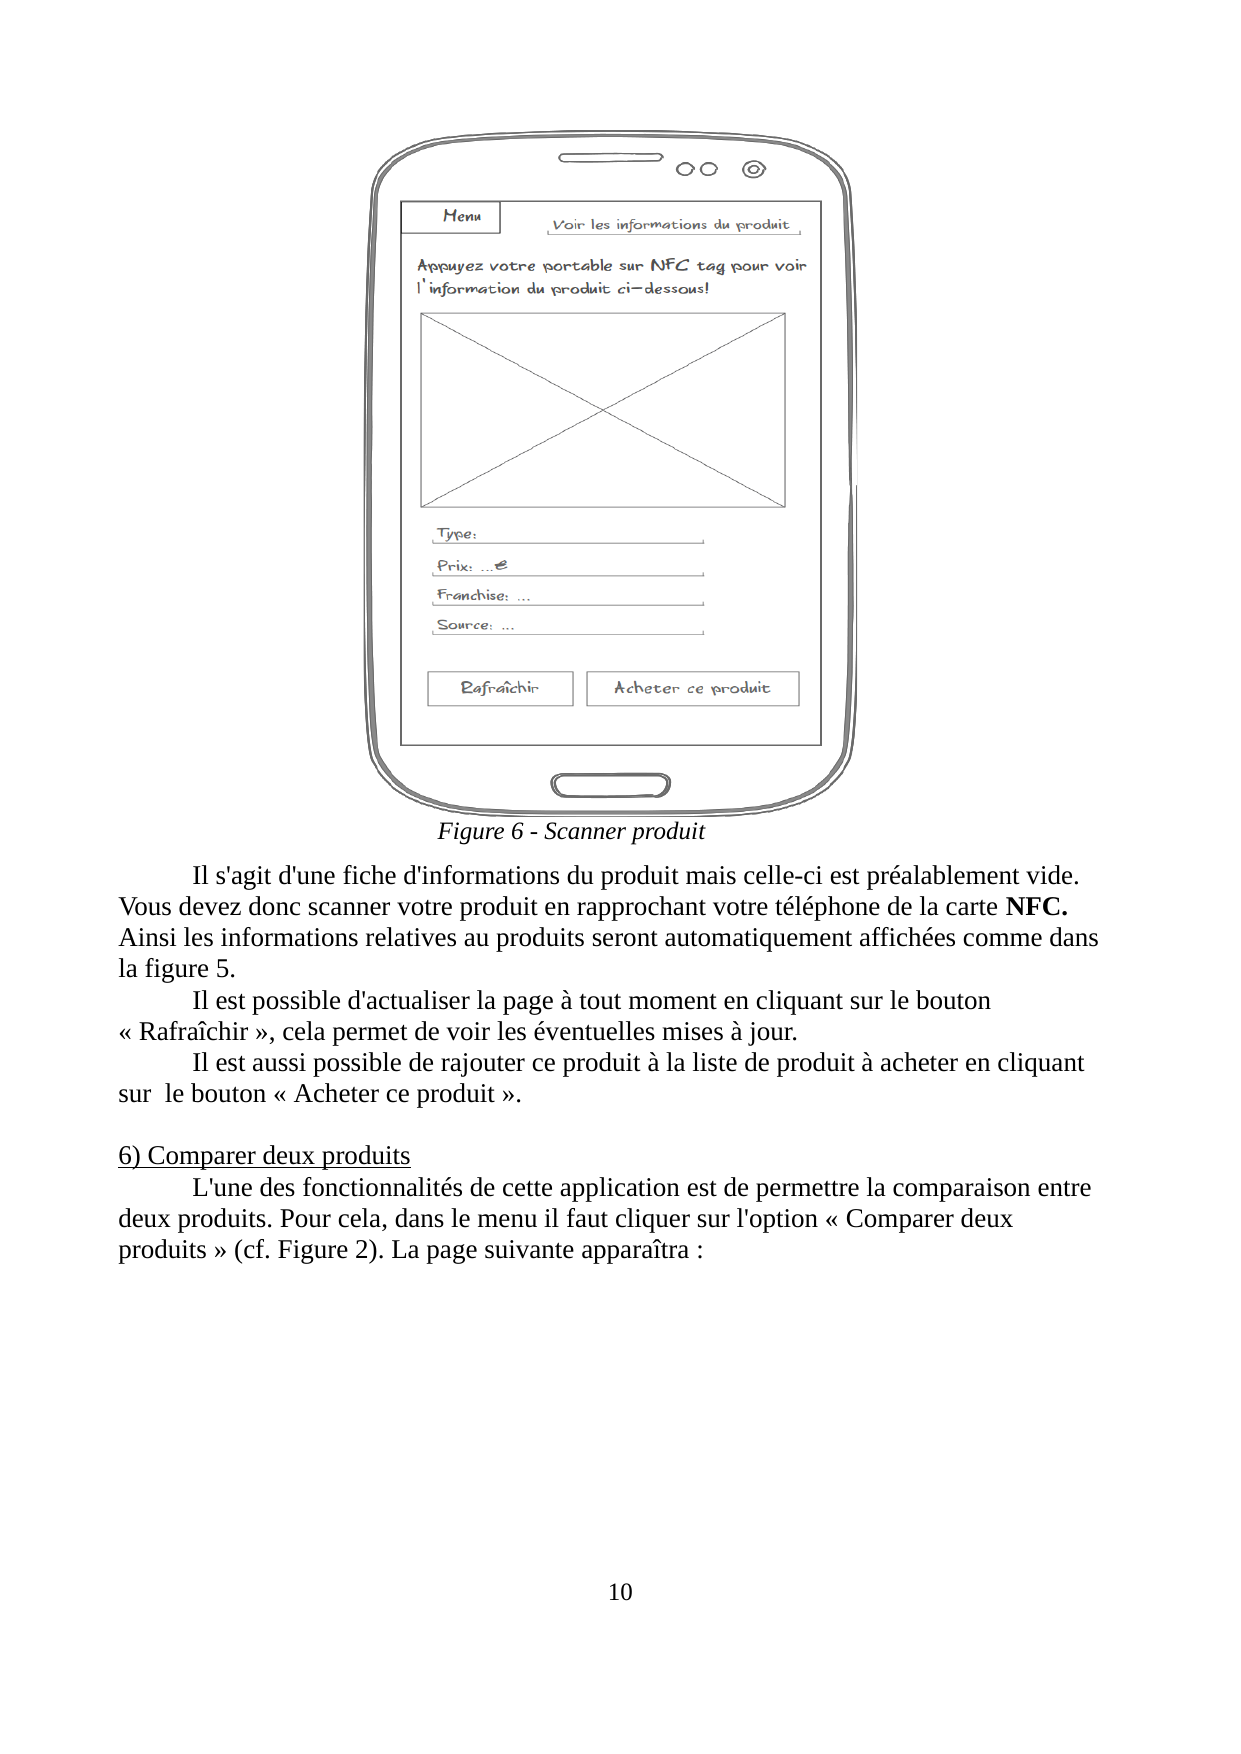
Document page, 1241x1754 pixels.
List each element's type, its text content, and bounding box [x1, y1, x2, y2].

text Il est aussi possible de rajouter ce produit à la liste de produit à acheter en cliquant sur le bouton « Acheter ce produit ». [118, 1046, 1122, 1108]
text Figure 6 - Scanner produit [364, 131, 877, 845]
text L'une des fonctionnalités de cette application est de permettre la comparaison entre deux produits. Pour cela, dans le menu il faut cliquer sur l'option « Comparer deux produits » (cf. Figure 2). La page suivante apparaîtra : [118, 1171, 1122, 1264]
text Il est possible d'actualiser la page à tout moment en cliquant sur le bouton « Rafraîchir », cela permet de voir les éventuelles mises à jour. [118, 984, 1122, 1046]
picture [363, 130, 858, 817]
text 6) Comparer deux produits [118, 1139, 1122, 1171]
text Il s'agit d'une fiche d'informations du produit mais celle-ci est préalablement vide. Vous devez donc scanner votre produit en rapprochant votre téléphone de la carte NFC. Ainsi les informations relatives au produits seront automatiquement affichées comme dans la figure 5. [118, 118, 1122, 984]
